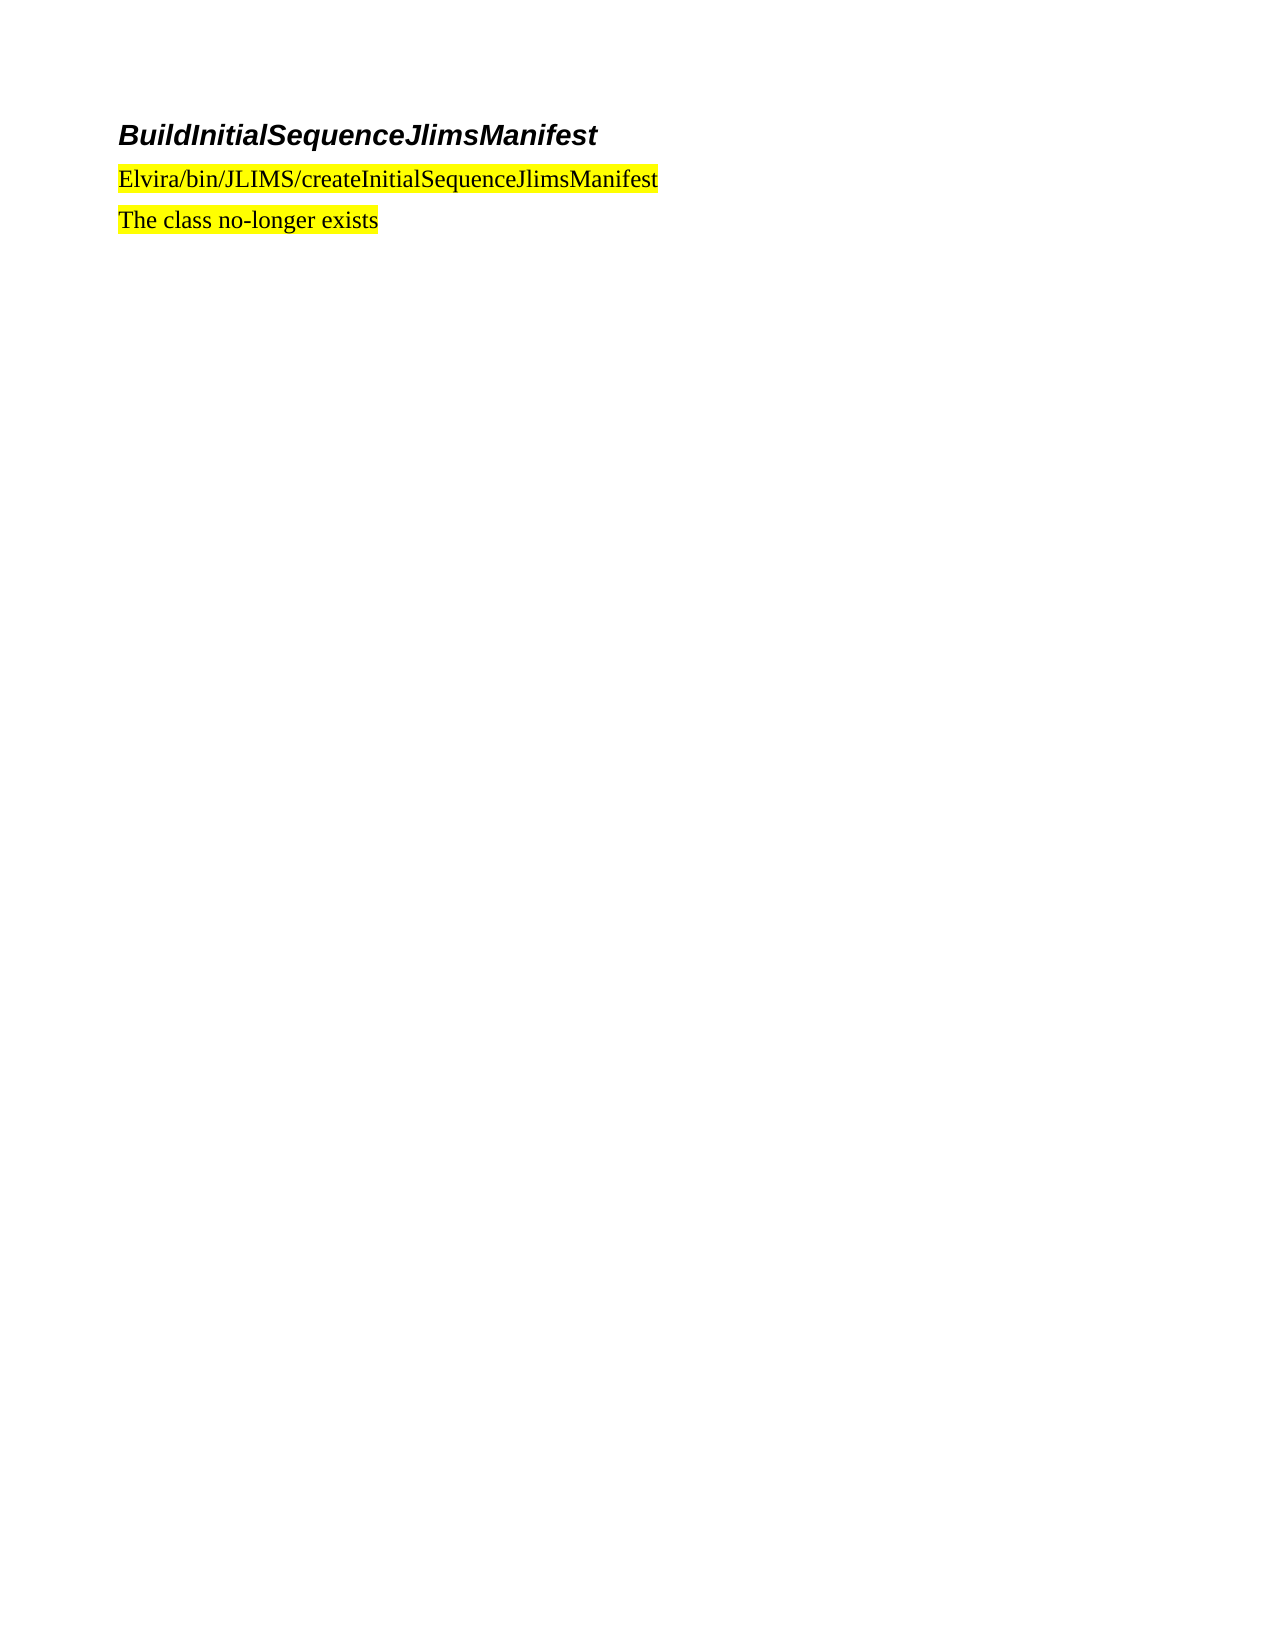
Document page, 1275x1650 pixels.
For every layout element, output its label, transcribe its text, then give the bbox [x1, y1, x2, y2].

text The class no-longer exists [118, 205, 1157, 234]
text Elvira/bin/JLIMS/createInitialSequenceJlimsManifest [118, 164, 1157, 193]
subtitle BuildInitialSequenceJlimsManifest [118, 118, 1157, 152]
